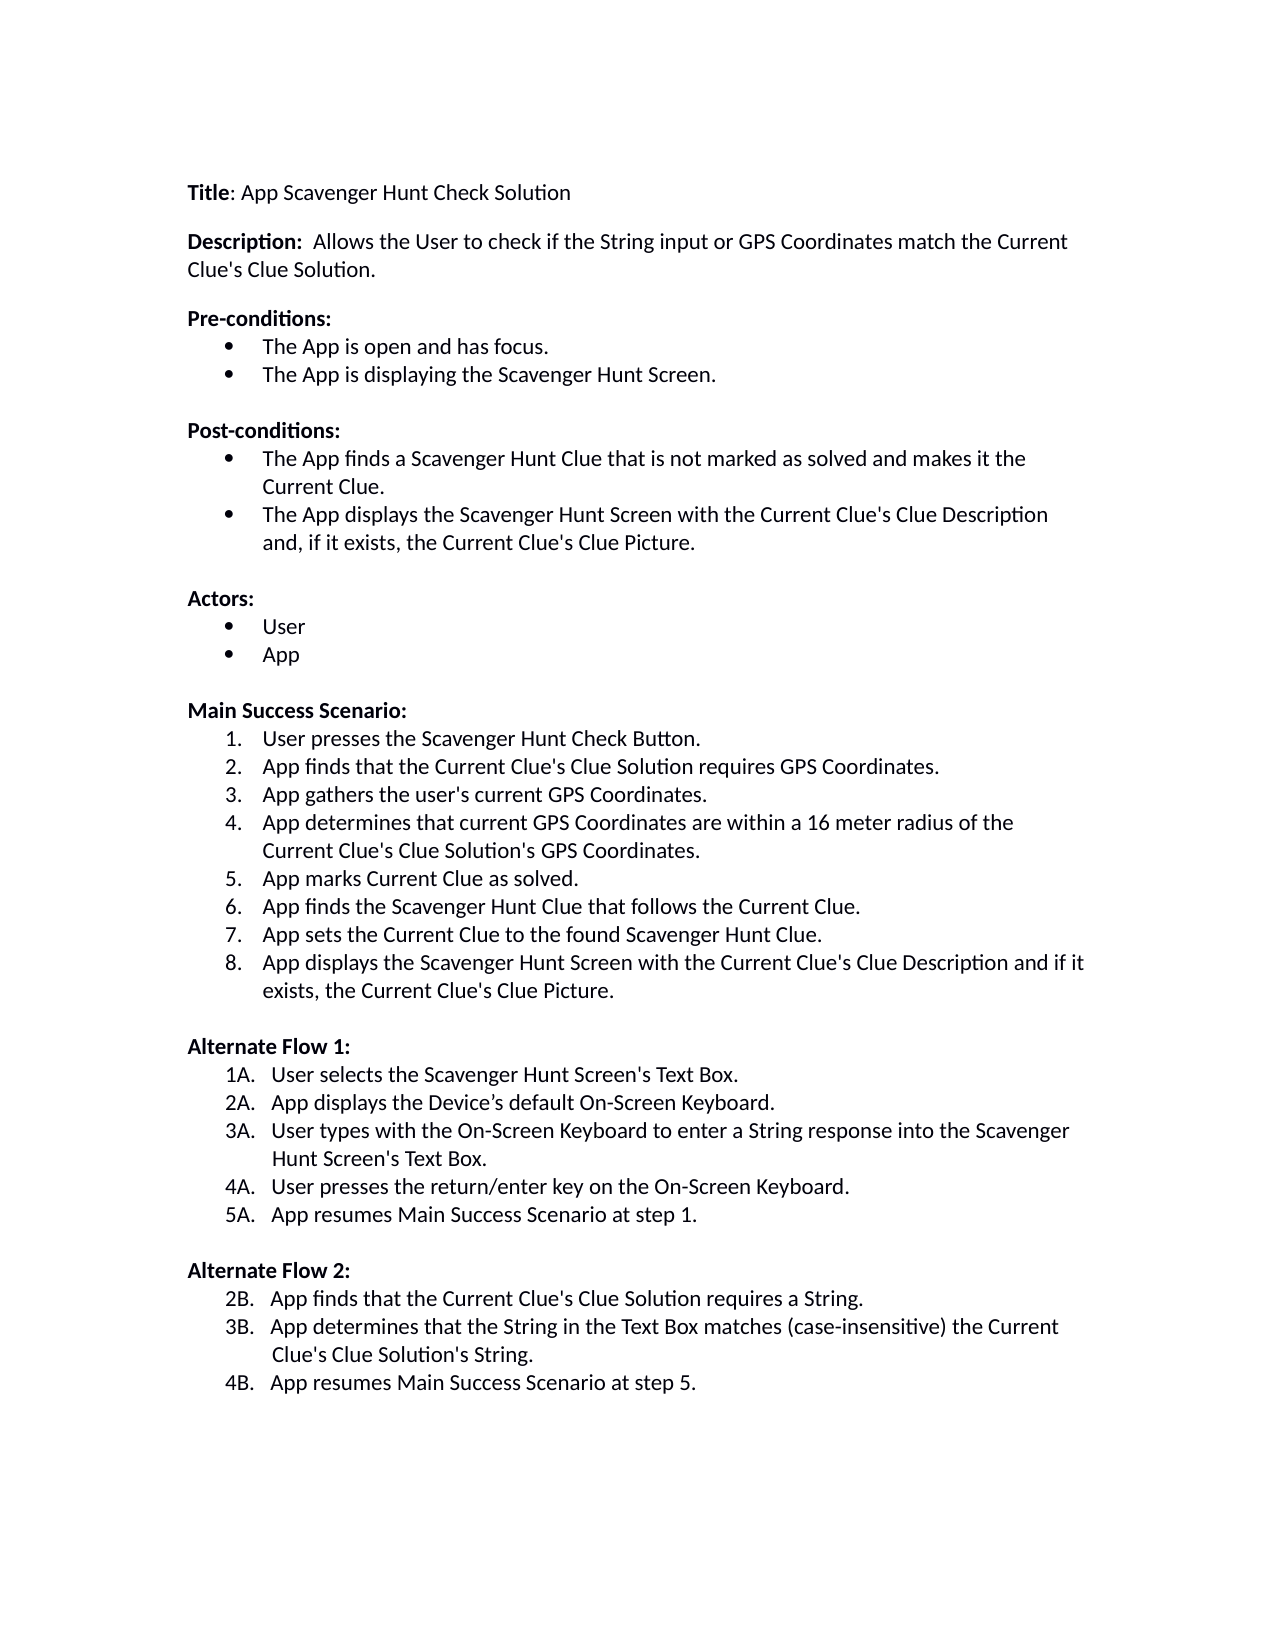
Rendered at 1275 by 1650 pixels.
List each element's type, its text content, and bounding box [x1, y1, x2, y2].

list App finds the Scavenger Hunt Clue that follows the Current Clue. [225, 892, 1087, 920]
text 3A. User types with the On-Screen Keyboard to enter a String response into the Scavenger Hunt Screen's Text Box. [225, 1116, 1087, 1172]
text Pre-conditions: [187, 304, 1087, 332]
list App gathers the user's current GPS Coordinates. [225, 780, 1087, 808]
text Alternate Flow 1: [187, 1032, 1087, 1060]
list The App displays the Scavenger Hunt Screen with the Current Clue's Clue Description and, if it exists, the Current Clue's Clue Picture. [225, 500, 1087, 556]
list App [225, 640, 1087, 668]
text 2A. App displays the Device’s default On-Screen Keyboard. [225, 1088, 1087, 1116]
list The App is open and has focus. [225, 332, 1087, 360]
text Main Success Scenario: [187, 696, 1087, 724]
text Title: App Scavenger Hunt Check Solution [187, 178, 1087, 206]
text Post-conditions: [187, 416, 1087, 444]
text Description: Allows the User to check if the String input or GPS Coordinates match the Current Clue's Clue Solution. [187, 227, 1087, 283]
text 5A. App resumes Main Success Scenario at step 1. [225, 1200, 1087, 1228]
list The App finds a Scavenger Hunt Clue that is not marked as solved and makes it the Current Clue. [225, 444, 1087, 500]
text 1A. User selects the Scavenger Hunt Screen's Text Box. [225, 1060, 1087, 1088]
text Alternate Flow 2: [187, 1256, 1087, 1284]
text 2B. App finds that the Current Clue's Clue Solution requires a String. [225, 1284, 1087, 1312]
text Actors: [187, 584, 1087, 612]
list App finds that the Current Clue's Clue Solution requires GPS Coordinates. [225, 752, 1087, 780]
list App sets the Current Clue to the found Scavenger Hunt Clue. [225, 920, 1087, 948]
list App marks Current Clue as solved. [225, 864, 1087, 892]
list User [225, 612, 1087, 640]
list The App is displaying the Scavenger Hunt Screen. [225, 360, 1087, 388]
list App determines that current GPS Coordinates are within a 16 meter radius of the Current Clue's Clue Solution's GPS Coordinates. [225, 808, 1087, 864]
text 4A. User presses the return/enter key on the On-Screen Keyboard. [225, 1172, 1087, 1200]
text 3B. App determines that the String in the Text Box matches (case-insensitive) the Current Clue's Clue Solution's String. [225, 1312, 1087, 1368]
list App displays the Scavenger Hunt Screen with the Current Clue's Clue Description and if it exists, the Current Clue's Clue Picture. [225, 948, 1087, 1004]
list User presses the Scavenger Hunt Check Button. [225, 724, 1087, 752]
text 4B. App resumes Main Success Scenario at step 5. [225, 1368, 1087, 1397]
